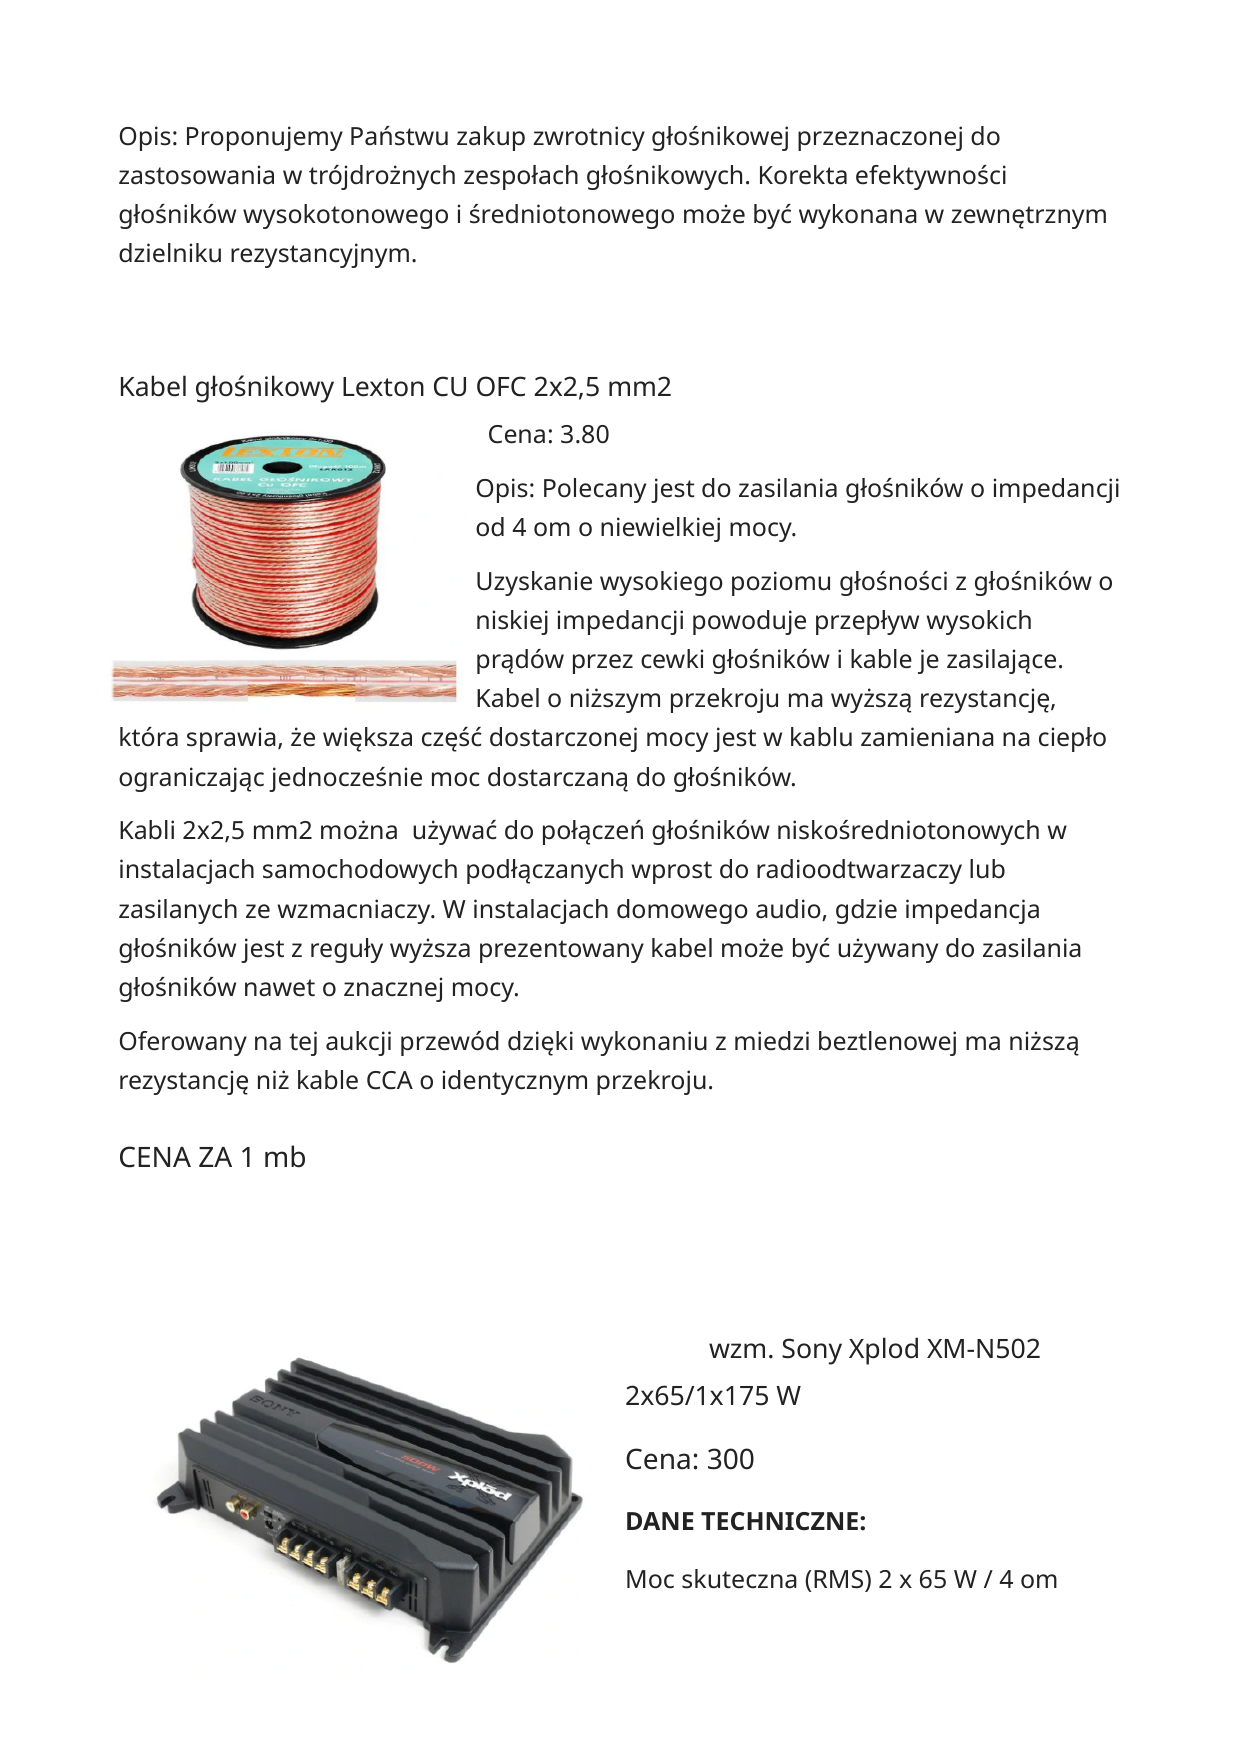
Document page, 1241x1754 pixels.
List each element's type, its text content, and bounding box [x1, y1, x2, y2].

text Moc skuteczna (RMS) 2 x 65 W / 4 om [625, 1562, 1122, 1596]
text Cena: 3.80 [475, 417, 1122, 451]
text Oferowany na tej aukcji przewód dzięki wykonaniu z miedzi beztlenowej ma niższą rezystancję niż kable CCA o identycznym przekroju. [118, 1023, 1122, 1097]
text Kabli 2x2,5 mm2 można używać do połączeń głośników niskośredniotonowych w instalacjach samochodowych podłączanych wprost do radioodtwarzaczy lub zasilanych ze wzmacniaczy. W instalacjach domowego audio, gdzie impedancja głośników jest z reguły wyższa prezentowany kabel może być używany do zasilania głośników nawet o znacznej mocy. [118, 813, 1122, 1004]
subtitle CENA ZA 1 mb [118, 1137, 1122, 1176]
picture [100, 416, 475, 717]
subtitle Kabel głośnikowy Lexton CU OFC 2x2,5 mm2 [118, 368, 1122, 404]
text Cena: 300 [625, 1439, 1122, 1477]
picture [121, 1336, 625, 1674]
text DANE TECHNICZNE: [625, 1503, 1122, 1537]
text Opis: Proponujemy Państwu zakup zwrotnicy głośnikowej przeznaczonej do zastosowania w trójdrożnych zespołach głośnikowych. Korekta efektywności głośników wysokotonowego i średniotonowego może być wykonana w zewnętrznym dzielniku rezystancyjnym. [118, 118, 1122, 270]
text wzm. Sony Xplod XM-N502 2x65/1x175 W [118, 1328, 1122, 1413]
text Uzyskanie wysokiego poziomu głośności z głośników o niskiej impedancji powoduje przepływ wysokich prądów przez cewki głośników i kable je zasilające. Kabel o niższym przekroju ma wyższą rezystancję, która sprawia, że większa część dostarczonej mocy jest w kablu zamieniana na ciepło ograniczając jednocześnie moc dostarczaną do głośników. [118, 563, 1122, 793]
text Opis: Polecany jest do zasilania głośników o impedancji od 4 om o niewielkiej mocy. [475, 471, 1122, 544]
